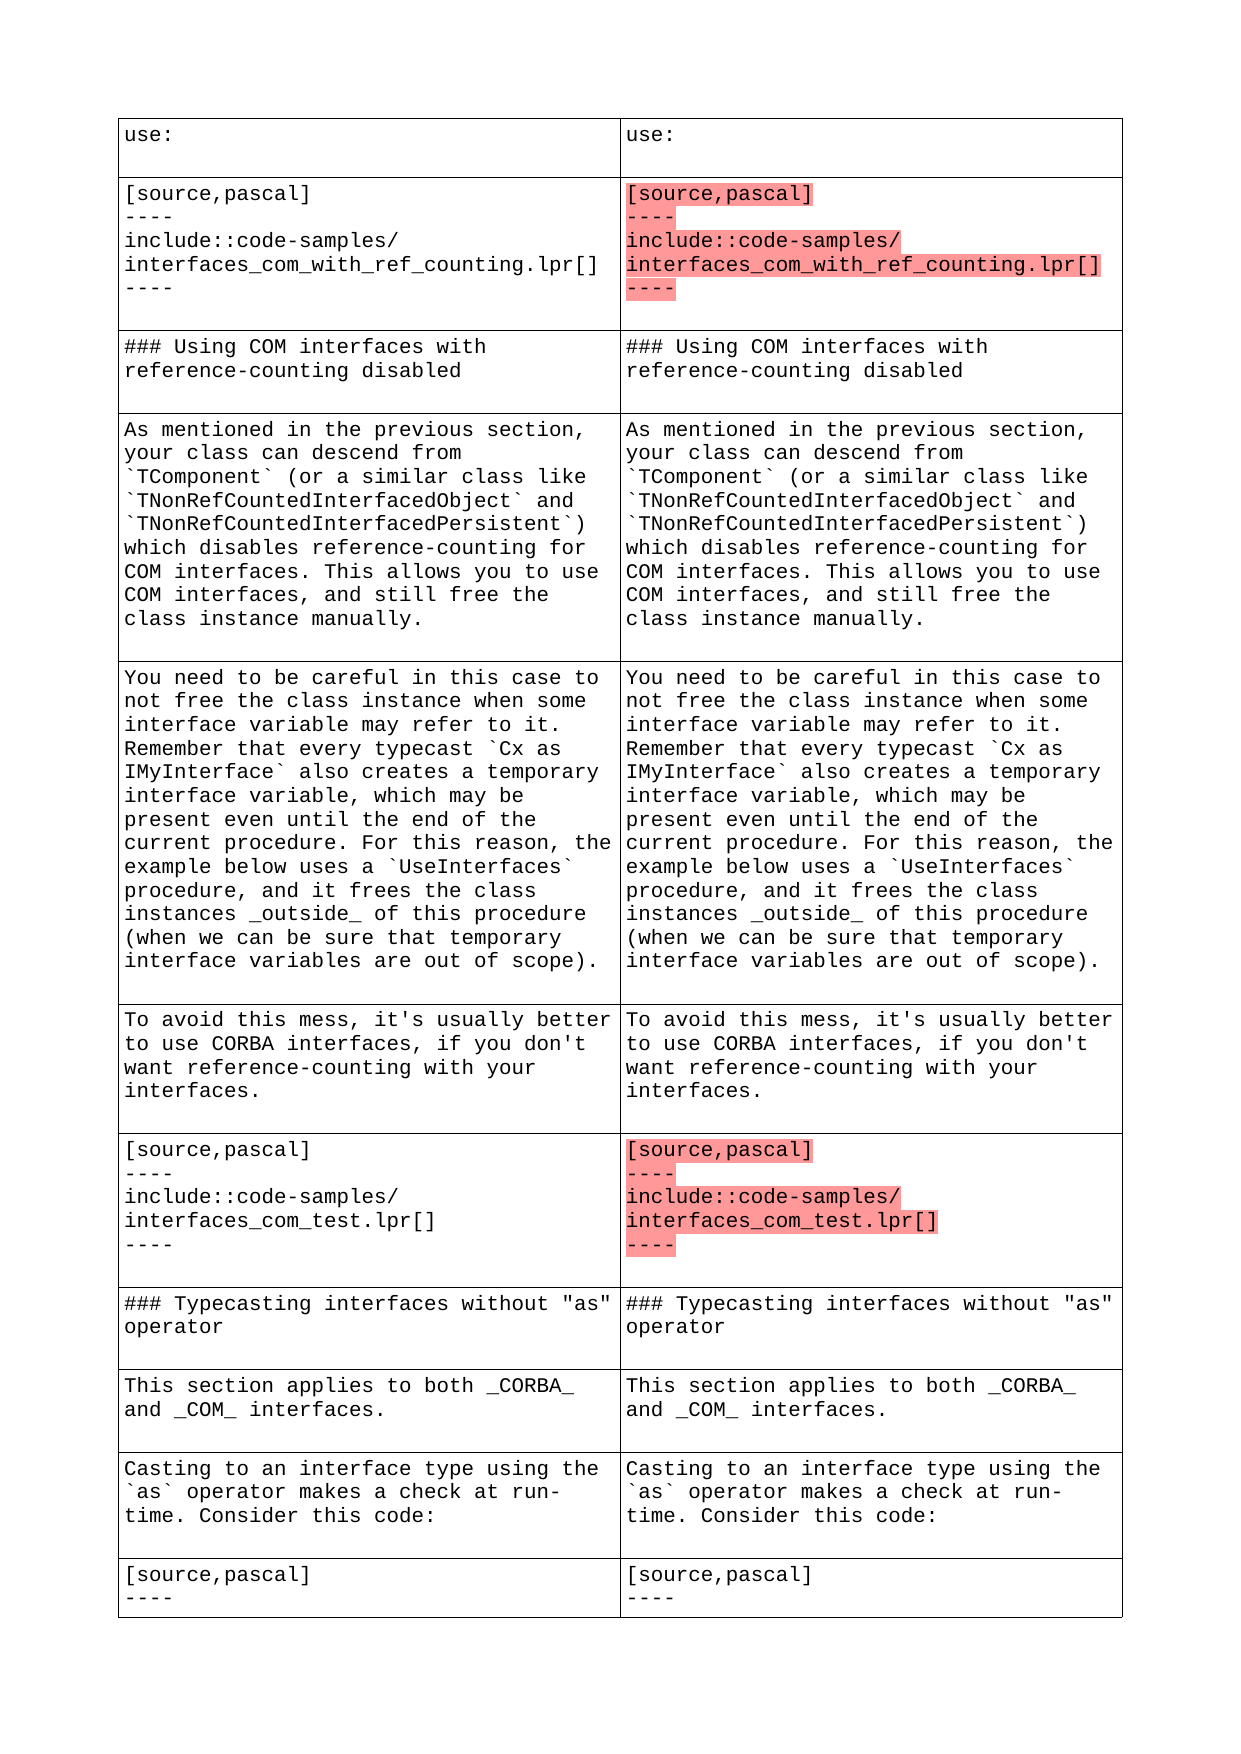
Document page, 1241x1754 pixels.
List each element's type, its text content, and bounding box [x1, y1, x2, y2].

table_cell ### Typecasting interfaces without "as" operator [621, 1288, 1122, 1369]
table_cell ### Using COM interfaces with reference-counting disabled [621, 331, 1122, 413]
table_cell Casting to an interface type using the `as` operator makes a check at run-time. Consider this code: [119, 1453, 620, 1558]
table_cell [source,pascal] ---- include::code-samples/interfaces_com_with_ref_counting.lpr[] ---- [621, 178, 1122, 330]
table_cell This section applies to both _CORBA_ and _COM_ interfaces. [621, 1370, 1122, 1452]
table_cell To avoid this mess, it's usually better to use CORBA interfaces, if you don't want reference-counting with your interfaces. [621, 1005, 1122, 1133]
table_cell [source,pascal] [621, 1559, 1122, 1617]
table_cell [source,pascal] ---- include::code-samples/interfaces_com_test.lpr[] ---- [119, 1134, 620, 1287]
table_cell [source,pascal] ---- include::code-samples/interfaces_com_test.lpr[] ---- [621, 1134, 1122, 1287]
table_cell [source,pascal] [119, 1559, 620, 1617]
table_cell You need to be careful in this case to not free the class instance when some interface variable may refer to it. Remember that every typecast `Cx as IMyInterface` also creates a temporary interface variable, which may be present even until the end of the current procedure. For this reason, the example below uses a `UseInterfaces` procedure, and it frees the class instances _outside_ of this procedure (when we can be sure that temporary interface variables are out of scope). [119, 662, 620, 1003]
table_cell [source,pascal] ---- include::code-samples/interfaces_com_with_ref_counting.lpr[] ---- [119, 178, 620, 330]
table_cell To avoid this mess, it's usually better to use CORBA interfaces, if you don't want reference-counting with your interfaces. [119, 1005, 620, 1133]
table_cell use: [119, 119, 620, 177]
table_cell ### Using COM interfaces with reference-counting disabled [119, 331, 620, 413]
table_cell ### Typecasting interfaces without "as" operator [119, 1288, 620, 1369]
table_cell Casting to an interface type using the `as` operator makes a check at run-time. Consider this code: [621, 1453, 1122, 1558]
table_cell You need to be careful in this case to not free the class instance when some interface variable may refer to it. Remember that every typecast `Cx as IMyInterface` also creates a temporary interface variable, which may be present even until the end of the current procedure. For this reason, the example below uses a `UseInterfaces` procedure, and it frees the class instances _outside_ of this procedure (when we can be sure that temporary interface variables are out of scope). [621, 662, 1122, 1003]
table_cell As mentioned in the previous section, your class can descend from `TComponent` (or a similar class like `TNonRefCountedInterfacedObject` and `TNonRefCountedInterfacedPersistent`) which disables reference-counting for COM interfaces. This allows you to use COM interfaces, and still free the class instance manually. [621, 414, 1122, 661]
table_cell As mentioned in the previous section, your class can descend from `TComponent` (or a similar class like `TNonRefCountedInterfacedObject` and `TNonRefCountedInterfacedPersistent`) which disables reference-counting for COM interfaces. This allows you to use COM interfaces, and still free the class instance manually. [119, 414, 620, 661]
table_cell This section applies to both _CORBA_ and _COM_ interfaces. [119, 1370, 620, 1452]
table_cell use: [621, 119, 1122, 177]
